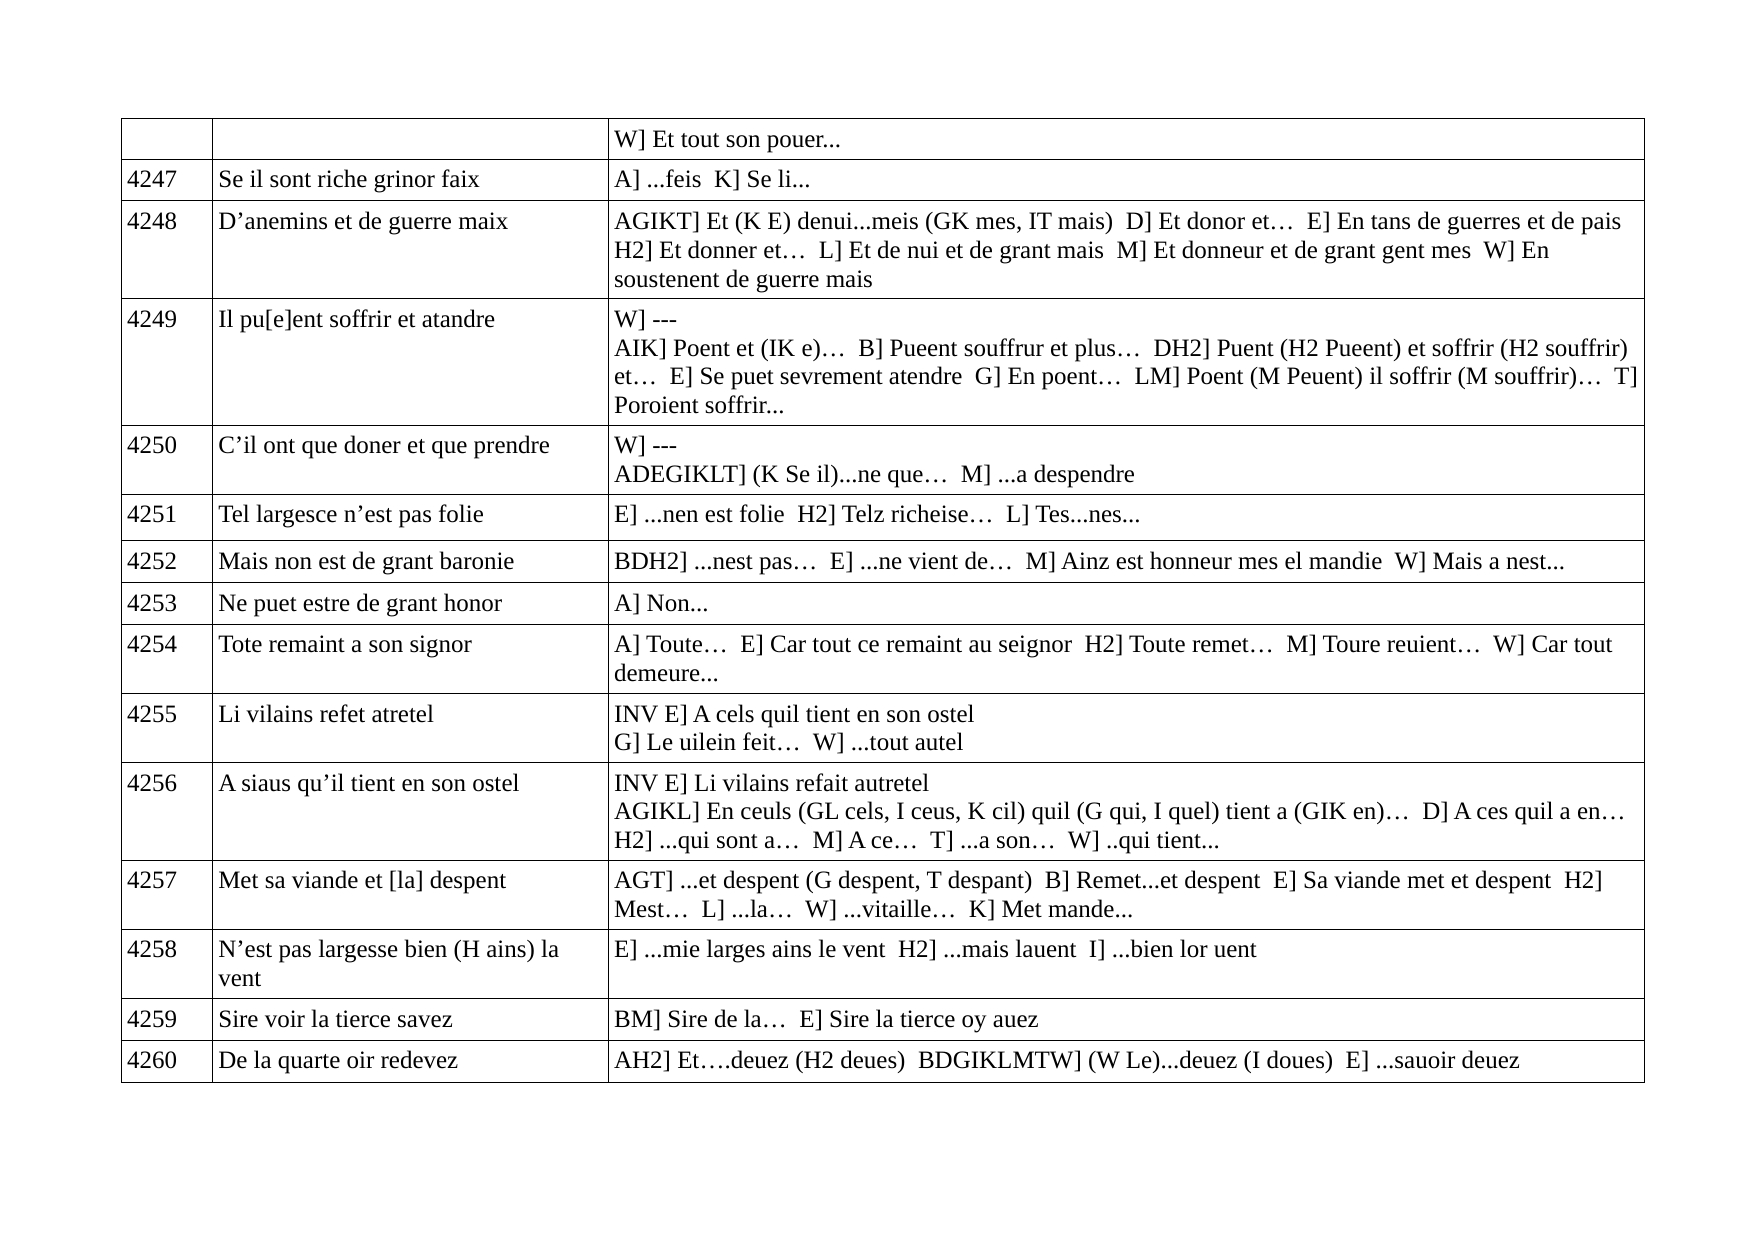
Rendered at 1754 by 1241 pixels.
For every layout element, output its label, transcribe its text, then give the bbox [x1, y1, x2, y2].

table_cell AGT] ...et despent (G despent, T despant) B] Remet...et despent E] Sa viande met et despent H2] Mest… L] ...la… W] ...vitaille… K] Met mande... [609, 861, 1644, 929]
table_cell Il pu[e]ent soffrir et atandre [213, 299, 608, 425]
table_cell C’il ont que doner et que prendre [213, 426, 608, 494]
table_cell 4248 [122, 201, 212, 298]
table_cell BDH2] ...nest pas… E] ...ne vient de… M] Ainz est honneur mes el mandie W] Mais a nest... [609, 541, 1644, 582]
table_cell 4255 [122, 694, 212, 762]
table_cell A] Non... [609, 583, 1644, 624]
table_cell 4247 [122, 160, 212, 200]
table_cell 4253 [122, 583, 212, 624]
table_cell 4251 [122, 495, 212, 540]
table_cell INV E] A cels quil tient en son ostel G] Le uilein feit… W] ...tout autel [609, 694, 1644, 762]
table_cell Mais non est de grant baronie [213, 541, 608, 582]
table_cell BM] Sire de la… E] Sire la tierce oy auez [609, 999, 1644, 1040]
table_cell Sire voir la tierce savez [213, 999, 608, 1040]
table_cell W] --- AIK] Poent et (IK e)… B] Pueent souffrur et plus… DH2] Puent (H2 Pueent) et soffrir (H2 souffrir) et… E] Se puet sevrement atendre G] En poent… LM] Poent (M Peuent) il soffrir (M souffrir)… T] Poroient soffrir... [609, 299, 1644, 425]
table_cell 4260 [122, 1041, 212, 1082]
table_cell Se il sont riche grinor faix [213, 160, 608, 200]
table_cell [122, 119, 212, 158]
table_cell Li vilains refet atretel [213, 694, 608, 762]
table_cell Tote remaint a son signor [213, 625, 608, 693]
table_cell AH2] Et….deuez (H2 deues) BDGIKLMTW] (W Le)...deuez (I doues) E] ...sauoir deuez [609, 1041, 1644, 1082]
table_cell De la quarte oir redevez [213, 1041, 608, 1082]
table_cell A] ...feis K] Se li... [609, 160, 1644, 200]
table_cell 4258 [122, 930, 212, 998]
table_cell 4259 [122, 999, 212, 1040]
table_cell N’est pas largesse bien (H ains) la vent [213, 930, 608, 998]
table_cell 4256 [122, 763, 212, 860]
table_cell 4250 [122, 426, 212, 494]
table_cell AGIKT] Et (K E) denui...meis (GK mes, IT mais) D] Et donor et… E] En tans de guerres et de pais H2] Et donner et… L] Et de nui et de grant mais M] Et donneur et de grant gent mes W] En soustenent de guerre mais [609, 201, 1644, 298]
table_cell 4254 [122, 625, 212, 693]
table_cell Met sa viande et [la] despent [213, 861, 608, 929]
table_cell 4252 [122, 541, 212, 582]
table_cell [213, 119, 608, 158]
table_cell W] --- ADEGIKLT] (K Se il)...ne que… M] ...a despendre [609, 426, 1644, 494]
table_cell E] ...nen est folie H2] Telz richeise… L] Tes...nes... [609, 495, 1644, 540]
table_cell E] ...mie larges ains le vent H2] ...mais lauent I] ...bien lor uent [609, 930, 1644, 998]
table_cell INV E] Li vilains refait autretel AGIKL] En ceuls (GL cels, I ceus, K cil) quil (G qui, I quel) tient a (GIK en)… D] A ces quil a en… H2] ...qui sont a… M] A ce… T] ...a son… W] ..qui tient... [609, 763, 1644, 860]
table_cell W] Et tout son pouer... [609, 119, 1644, 158]
table_cell Ne puet estre de grant honor [213, 583, 608, 624]
table_cell D’anemins et de guerre maix [213, 201, 608, 298]
table_cell A siaus qu’il tient en son ostel [213, 763, 608, 860]
table_cell 4257 [122, 861, 212, 929]
table_cell Tel largesce n’est pas folie [213, 495, 608, 540]
table_cell 4249 [122, 299, 212, 425]
table_cell A] Toute… E] Car tout ce remaint au seignor H2] Toute remet… M] Toure reuient… W] Car tout demeure... [609, 625, 1644, 693]
